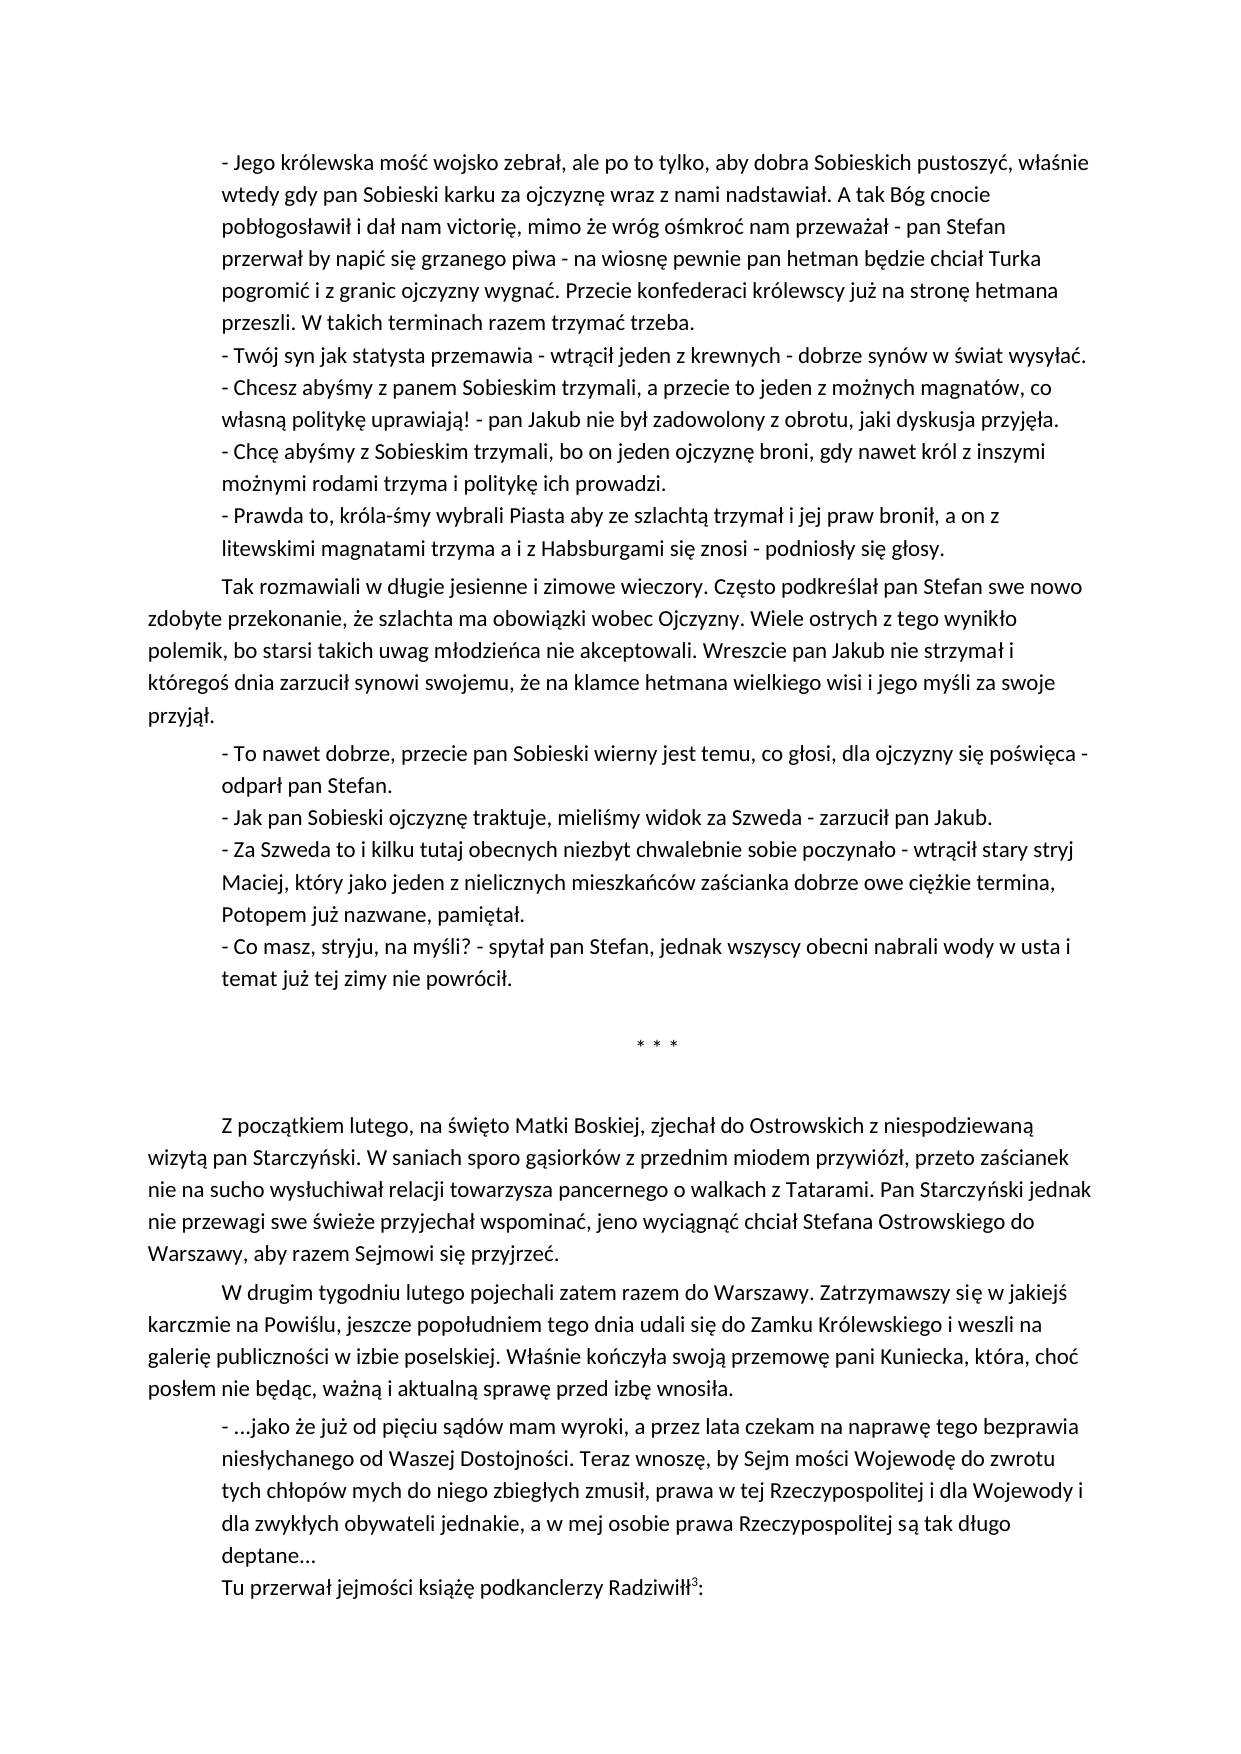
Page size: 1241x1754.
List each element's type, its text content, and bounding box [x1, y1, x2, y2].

text - Jego królewska mość wojsko zebrał, ale po to tylko, aby dobra Sobieskich pustoszyć, właśnie wtedy gdy pan Sobieski karku za ojczyznę wraz z nami nadstawiał. A tak Bóg cnocie pobłogosławił i dał nam victorię, mimo że wróg ośmkroć nam przeważał - pan Stefan przerwał by napić się grzanego piwa - na wiosnę pewnie pan hetman będzie chciał Turka pogromić i z granic ojczyzny wygnać. Przecie konfederaci królewscy już na stronę hetmana przeszli. W takich terminach razem trzymać trzeba. [221, 148, 1093, 337]
text - ...jako że już od pięciu sądów mam wyroki, a przez lata czekam na naprawę tego bezprawia niesłychanego od Waszej Dostojności. Teraz wnoszę, by Sejm mości Wojewodę do zwrotu tych chłopów mych do niego zbiegłych zmusił, prawa w tej Rzeczypospolitej i dla Wojewody i dla zwykłych obywateli jednakie, a w mej osobie prawa Rzeczypospolitej są tak długo deptane... [221, 1412, 1093, 1569]
text Tu przerwał jejmości książę podkanclerzy Radziwiłł: [221, 1573, 1093, 1601]
text - Co masz, stryju, na myśli? - spytał pan Stefan, jednak wszyscy obecni nabrali wody w usta i temat już tej zimy nie powrócił. [221, 932, 1093, 992]
text - Jak pan Sobieski ojczyznę traktuje, mieliśmy widok za Szweda - zarzucił pan Jakub. [221, 803, 1093, 831]
text - Za Szweda to i kilku tutaj obecnych niezbyt chwalebnie sobie poczynało - wtrącił stary stryj Maciej, który jako jeden z nielicznych mieszkańców zaścianka dobrze owe ciężkie termina, Potopem już nazwane, pamiętał. [221, 835, 1093, 928]
text Tak rozmawiali w długie jesienne i zimowe wieczory. Często podkreślał pan Stefan swe nowo zdobyte przekonanie, że szlachta ma obowiązki wobec Ojczyzny. Wiele ostrych z tego wynikło polemik, bo starsi takich uwag młodzieńca nie akceptowali. Wreszcie pan Jakub nie strzymał i któregoś dnia zarzucił synowi swojemu, że na klamce hetmana wielkiego wisi i jego myśli za swoje przyjął. [148, 572, 1093, 729]
text - To nawet dobrze, przecie pan Sobieski wierny jest temu, co głosi, dla ojczyzny się poświęca - odparł pan Stefan. [221, 739, 1093, 799]
text - Twój syn jak statysta przemawia - wtrącił jeden z krewnych - dobrze synów w świat wysyłać. [221, 341, 1093, 369]
text - Chcę abyśmy z Sobieskim trzymali, bo on jeden ojczyznę broni, gdy nawet król z inszymi możnymi rodami trzyma i politykę ich prowadzi. [221, 437, 1093, 497]
text Z początkiem lutego, na święto Matki Boskiej, zjechał do Ostrowskich z niespodziewaną wizytą pan Starczyński. W saniach sporo gąsiorków z przednim miodem przywiózł, przeto zaścianek nie na sucho wysłuchiwał relacji towarzysza pancernego o walkach z Tatarami. Pan Starczyński jednak nie przewagi swe świeże przyjechał wspominać, jeno wyciągnąć chciał Stefana Ostrowskiego do Warszawy, aby razem Sejmowi się przyjrzeć. [148, 1111, 1093, 1267]
text - Chcesz abyśmy z panem Sobieskim trzymali, a przecie to jeden z możnych magnatów, co własną politykę uprawiają! - pan Jakub nie był zadowolony z obrotu, jaki dyskusja przyjęła. [221, 373, 1093, 433]
text - Prawda to, króla-śmy wybrali Piasta aby ze szlachtą trzymał i jej praw bronił, a on z litewskimi magnatami trzyma a i z Habsburgami się znosi - podniosły się głosy. [221, 502, 1093, 562]
text W drugim tygodniu lutego pojechali zatem razem do Warszawy. Zatrzymawszy się w jakiejś karczmie na Powiślu, jeszcze popołudniem tego dnia udali się do Zamku Królewskiego i weszli na galerię publiczności w izbie poselskiej. Właśnie kończyła swoją przemowę pani Kuniecka, która, choć posłem nie będąc, ważną i aktualną sprawę przed izbę wnosiła. [148, 1278, 1093, 1402]
text * * * [148, 1034, 1093, 1062]
